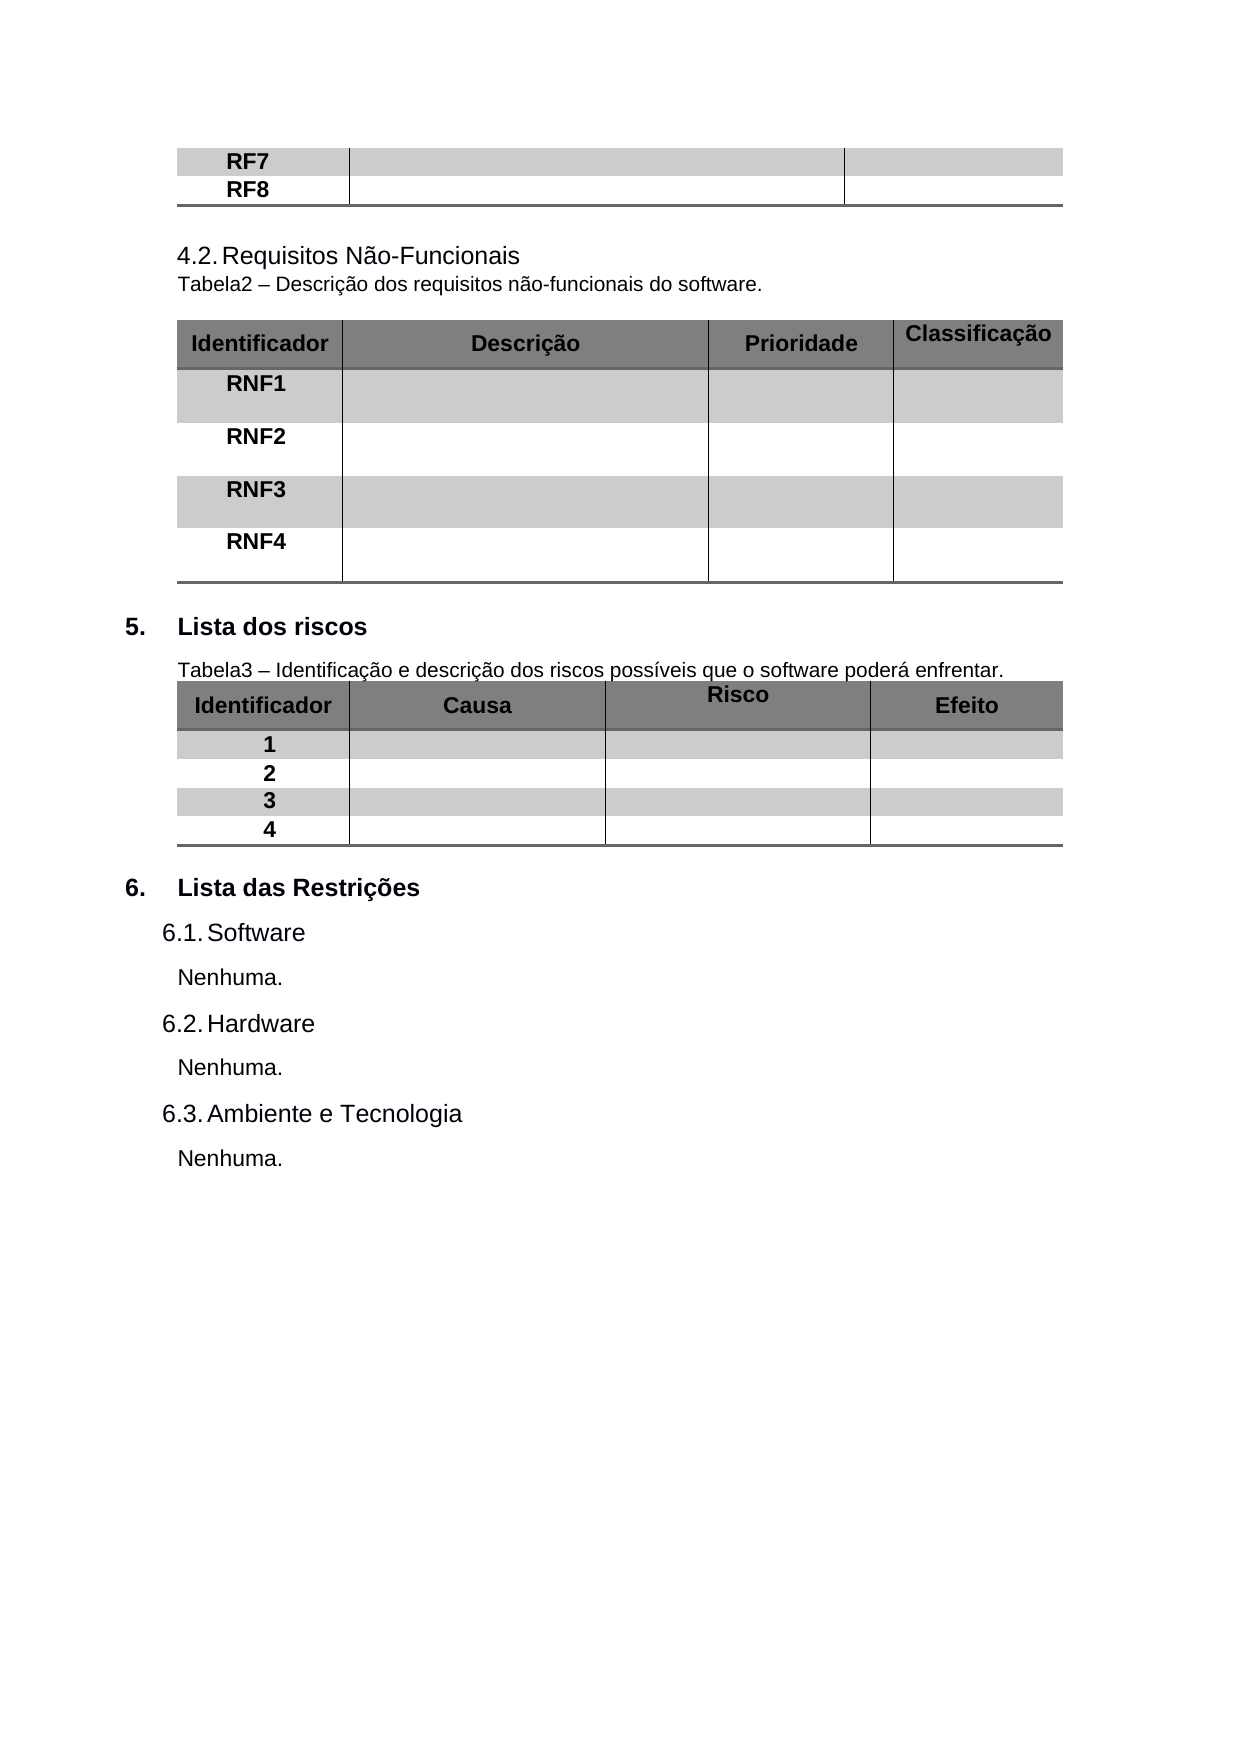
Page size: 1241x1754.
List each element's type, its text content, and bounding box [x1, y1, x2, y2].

subtitle Requisitos Não-Funcionais [177, 241, 1063, 270]
table_header Identificador [177, 681, 349, 728]
subtitle Ambiente e Tecnologia [162, 1099, 1063, 1128]
table_cell [894, 528, 1063, 581]
table_cell [177, 760, 349, 787]
table_cell [350, 731, 605, 759]
table_cell [177, 788, 349, 816]
table_cell [350, 148, 844, 176]
table_header Identificador [177, 320, 342, 367]
subtitle Lista das Restrições [125, 873, 1063, 902]
table_cell [343, 370, 708, 423]
table_cell [177, 148, 349, 176]
subtitle Hardware [162, 1009, 1063, 1038]
table_cell [871, 760, 1063, 787]
table_cell [350, 788, 605, 816]
table_cell [894, 476, 1063, 528]
table_cell [350, 816, 605, 843]
table_cell [343, 528, 708, 581]
table_cell [709, 423, 893, 476]
table_cell [606, 731, 870, 759]
table_cell [871, 816, 1063, 843]
table_cell [177, 423, 342, 476]
table_cell [845, 148, 1063, 176]
table_cell [709, 370, 893, 423]
table_cell [343, 423, 708, 476]
table_cell [845, 176, 1063, 204]
table_cell [177, 176, 349, 204]
table_header Risco [606, 681, 870, 728]
table_cell [606, 816, 870, 843]
table_header Prioridade [709, 320, 893, 367]
table_cell [709, 476, 893, 528]
table_cell [871, 731, 1063, 759]
subtitle Lista dos riscos [125, 612, 1063, 641]
table_cell [177, 816, 349, 843]
table_cell [871, 788, 1063, 816]
table_header Descrição [343, 320, 708, 367]
table_header Efeito [871, 681, 1063, 728]
text Nenhuma. [177, 1054, 1063, 1081]
table_cell [606, 788, 870, 816]
table_cell [343, 476, 708, 528]
table_cell [177, 731, 349, 759]
text Nenhuma. [177, 964, 1063, 990]
table_cell [709, 528, 893, 581]
table_cell [350, 760, 605, 787]
table_cell [177, 370, 342, 423]
table_cell [606, 760, 870, 787]
table_header Classificação [894, 320, 1063, 367]
table_cell [894, 423, 1063, 476]
subtitle Software [162, 918, 1063, 947]
table_cell [177, 528, 342, 581]
table_header Causa [350, 681, 605, 728]
text Nenhuma. [177, 1145, 1063, 1171]
text Tabela3 – Identificação e descrição dos riscos possíveis que o software poderá enfrentar. [177, 657, 1063, 681]
table_cell [177, 476, 342, 528]
text Tabela2 – Descrição dos requisitos não-funcionais do software. [177, 272, 1063, 296]
table_cell [350, 176, 844, 204]
table_cell [894, 370, 1063, 423]
